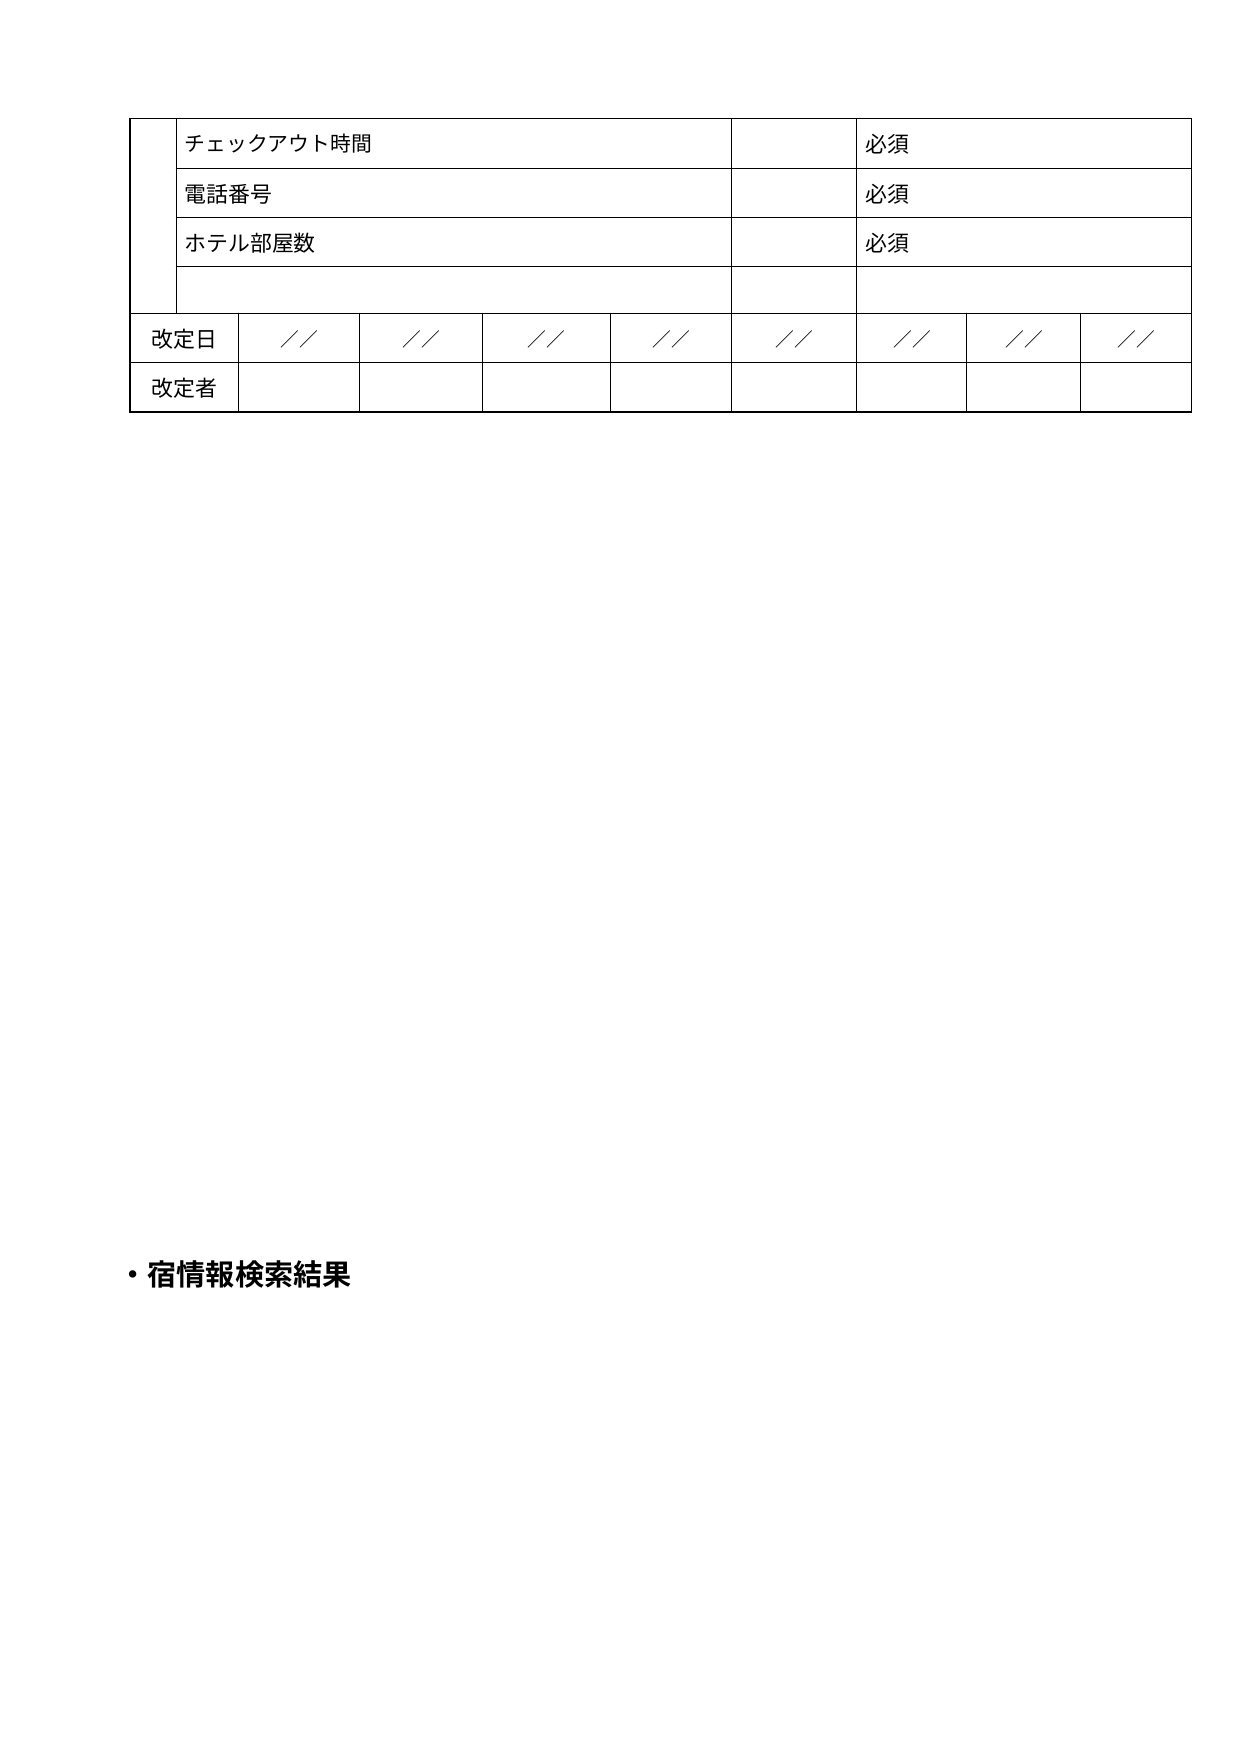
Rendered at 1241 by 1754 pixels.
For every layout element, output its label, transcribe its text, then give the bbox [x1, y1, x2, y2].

table_cell [732, 267, 856, 313]
table_cell [1081, 363, 1191, 411]
table_cell [732, 218, 856, 266]
table_cell ／／ [967, 314, 1080, 362]
table_cell ／／ [360, 314, 482, 362]
table_cell [732, 363, 856, 411]
table_cell [857, 267, 1191, 313]
table_cell [177, 267, 731, 313]
table_cell [611, 363, 731, 411]
table_cell ／／ [857, 314, 966, 362]
table_cell ／／ [239, 314, 359, 362]
table_cell [732, 119, 856, 167]
table_cell ／／ [483, 314, 610, 362]
table_cell 必須 [857, 119, 1191, 167]
table_cell [483, 363, 610, 411]
table_cell 改定者 [131, 363, 238, 411]
table_cell [239, 363, 359, 411]
text ・宿情報検索結果 [118, 1251, 1122, 1293]
table_cell 改定日 [131, 314, 238, 362]
table_cell 電話番号 [177, 169, 731, 217]
table_cell ／／ [1081, 314, 1191, 362]
table_cell [732, 169, 856, 217]
table_cell ホテル部屋数 [177, 218, 731, 266]
table_cell ／／ [732, 314, 856, 362]
table_cell [967, 363, 1080, 411]
table_cell ／／ [611, 314, 731, 362]
table_cell 必須 [857, 218, 1191, 266]
table_cell [857, 363, 966, 411]
table_cell チェックアウト時間 [177, 119, 731, 167]
table_cell [360, 363, 482, 411]
table_cell 必須 [857, 169, 1191, 217]
